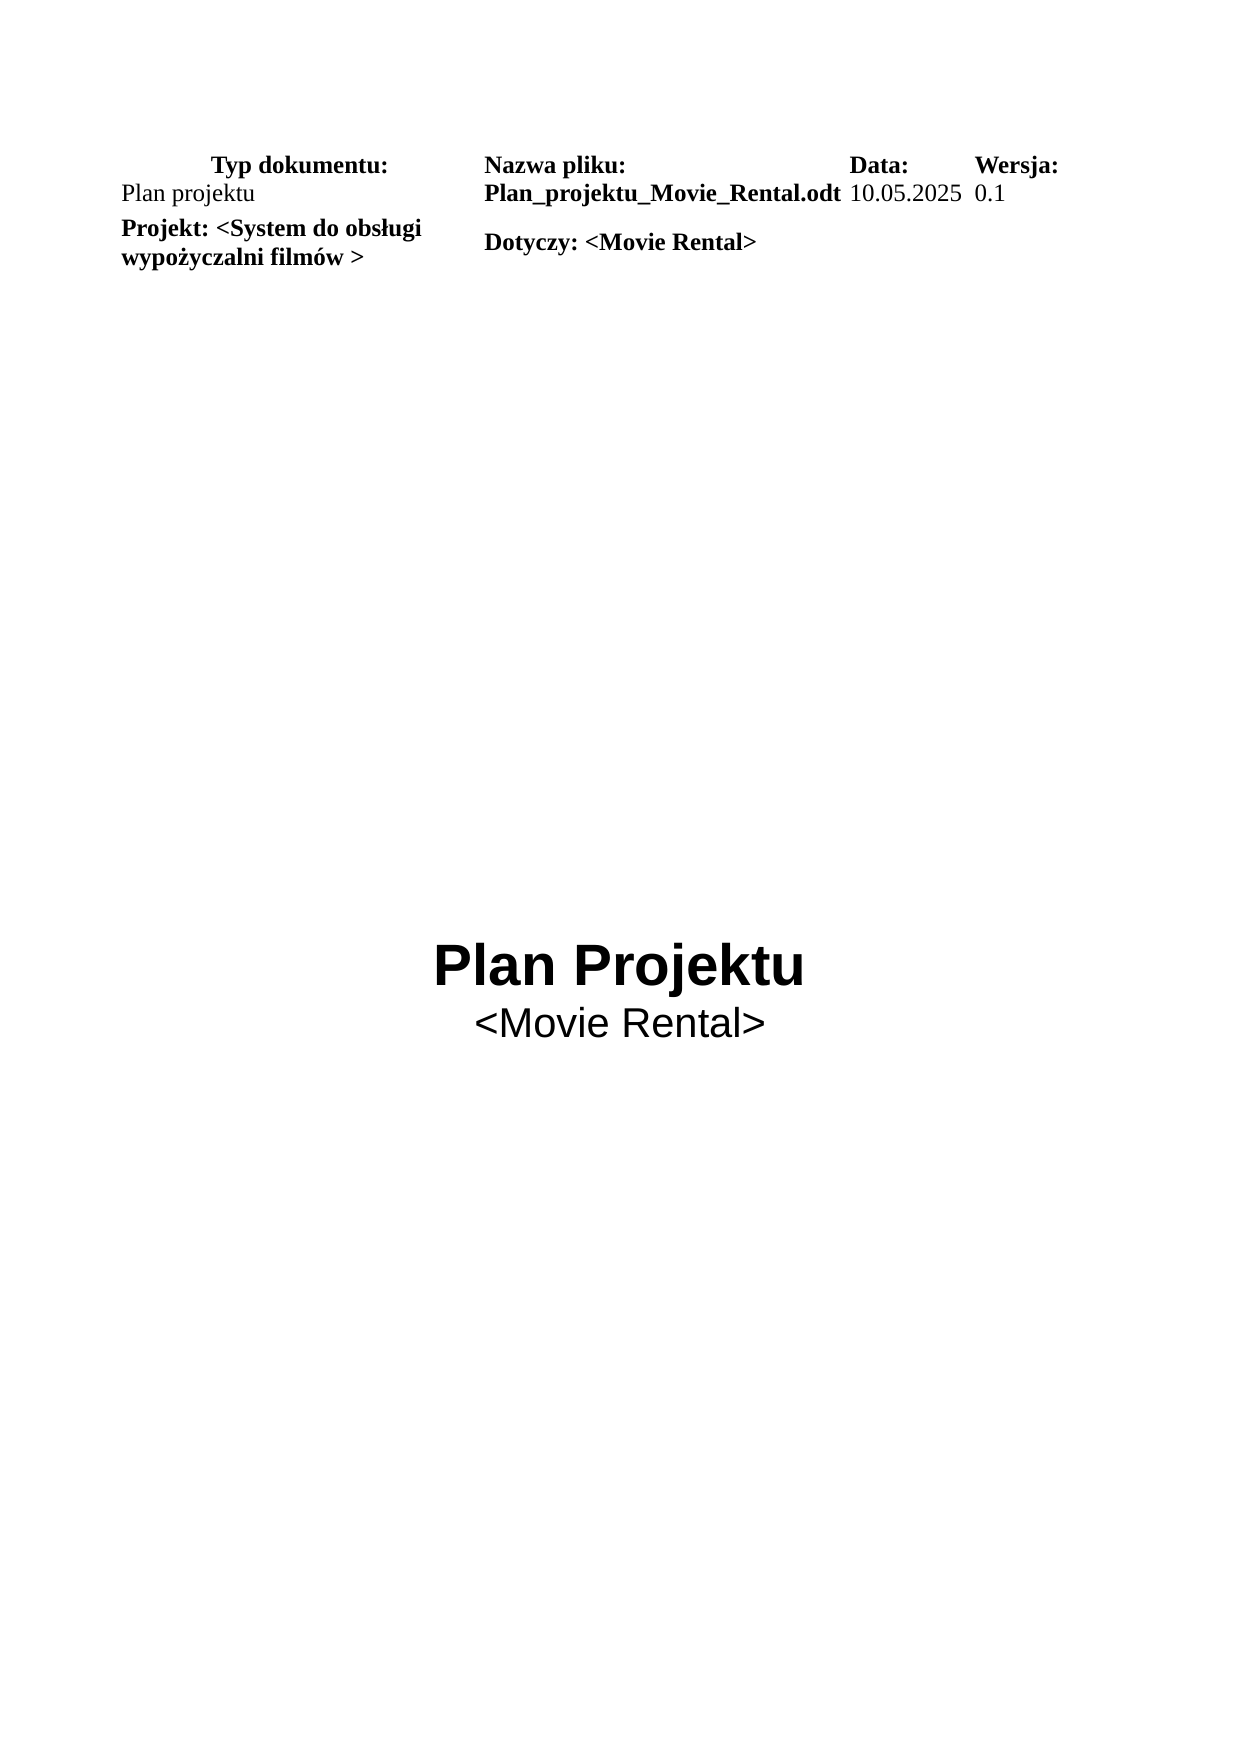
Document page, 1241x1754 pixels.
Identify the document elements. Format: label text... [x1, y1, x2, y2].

table_header Typ dokumentu: Plan projektu [118, 147, 481, 210]
table_header Wersja: 0.1 [971, 147, 1122, 210]
table_cell Projekt: <System do obsługi wypożyczalni filmów > [118, 210, 481, 273]
table_cell Dotyczy: <Movie Rental> [481, 210, 1122, 273]
title Plan Projektu <Movie Rental> [118, 931, 1122, 1046]
table_header Data: 10.05.2025 [846, 147, 971, 210]
table_header Nazwa pliku: Plan_projektu_Movie_Rental.odt [481, 147, 846, 210]
